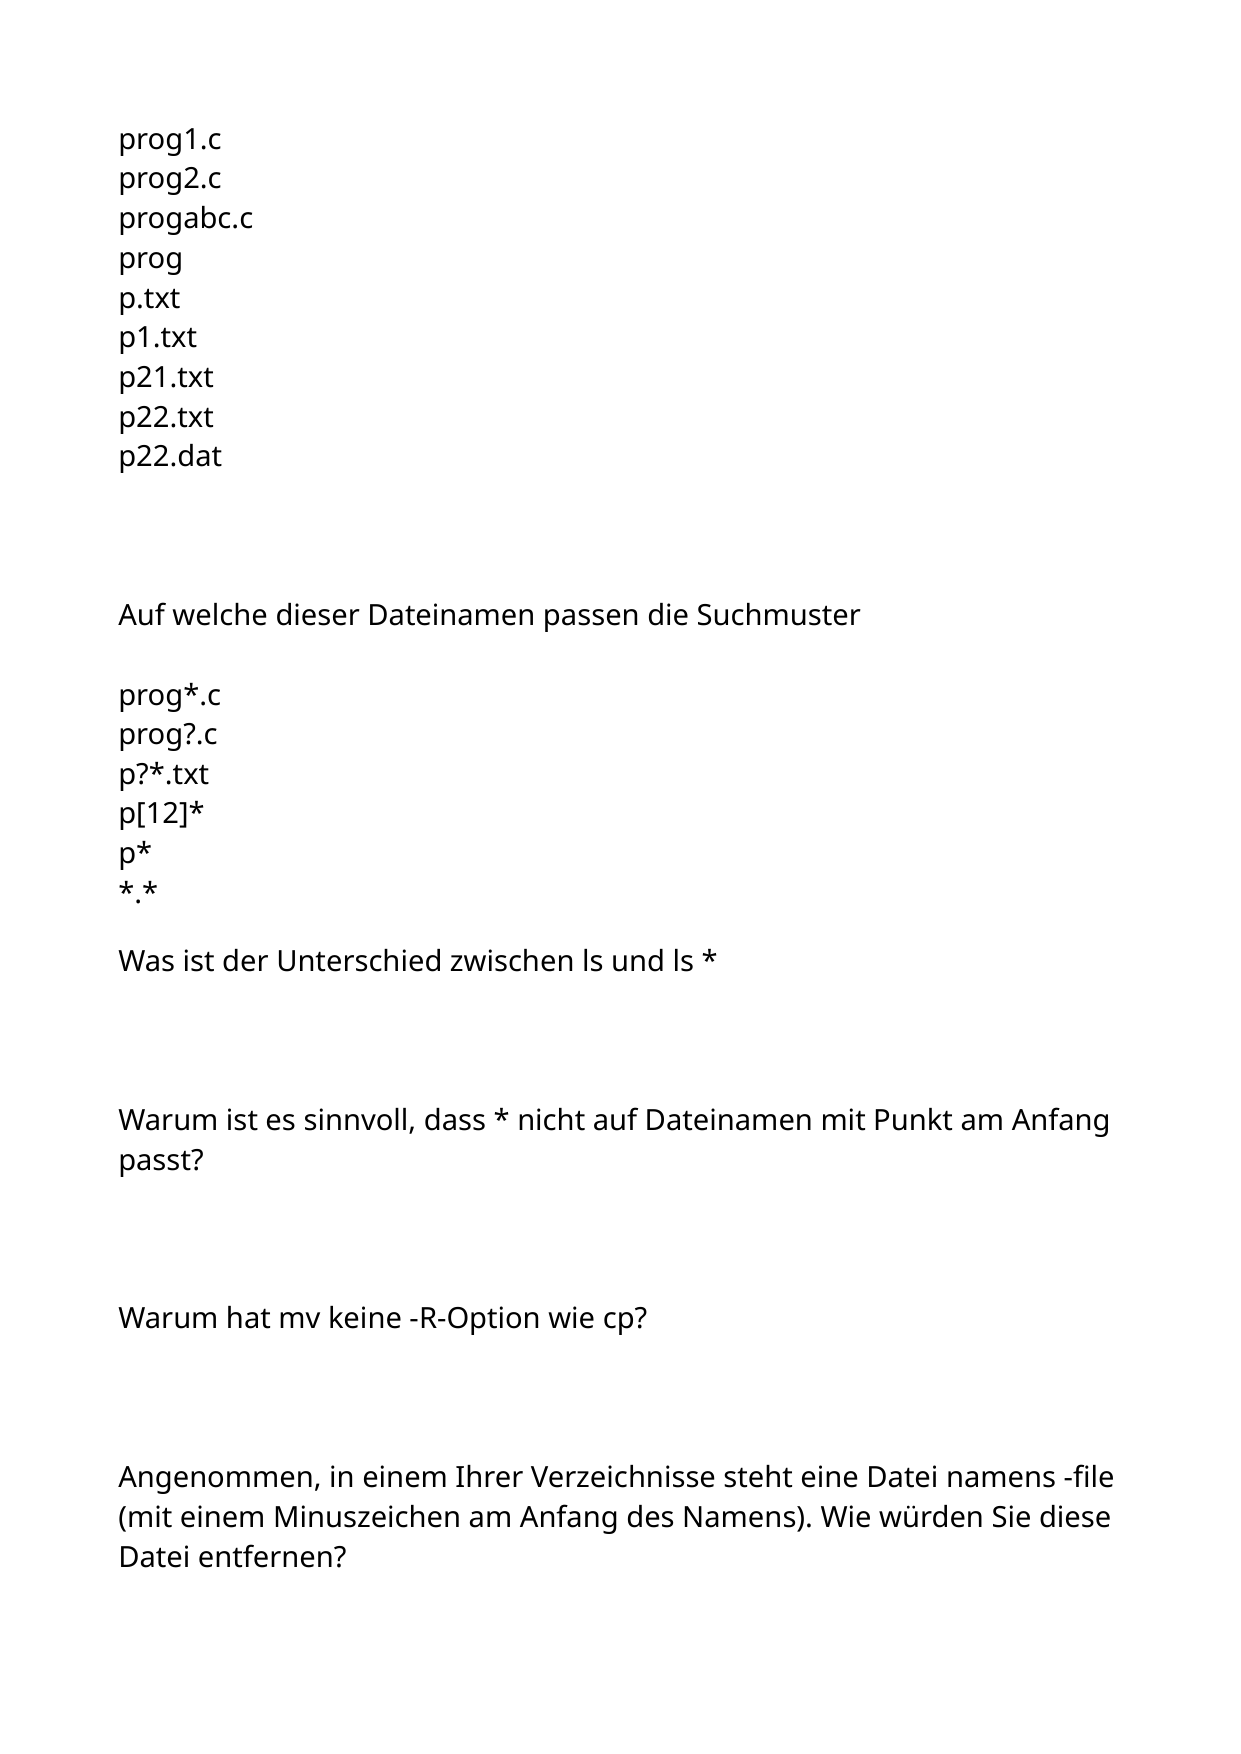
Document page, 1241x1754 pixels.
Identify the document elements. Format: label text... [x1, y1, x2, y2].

text Warum ist es sinnvoll, dass * nicht auf Dateinamen mit Punkt am Anfang passt? Warum hat mv keine -R-Option wie cp? [118, 1099, 1122, 1417]
text Angenommen, in einem Ihrer Verzeichnisse steht eine Datei namens -file (mit einem Minuszeichen am Anfang des Namens). Wie würden Sie diese Datei entfernen? [118, 1457, 1122, 1615]
text prog1.c prog2.c progabc.c prog p.txt p1.txt p21.txt p22.txt p22.dat Auf welche dieser Dateinamen passen die Suchmuster prog*.c prog?.c p?*.txt p[12]* p* *.* [118, 118, 1122, 941]
text Was ist der Unterschied zwischen ls und ls * [118, 941, 1122, 1060]
